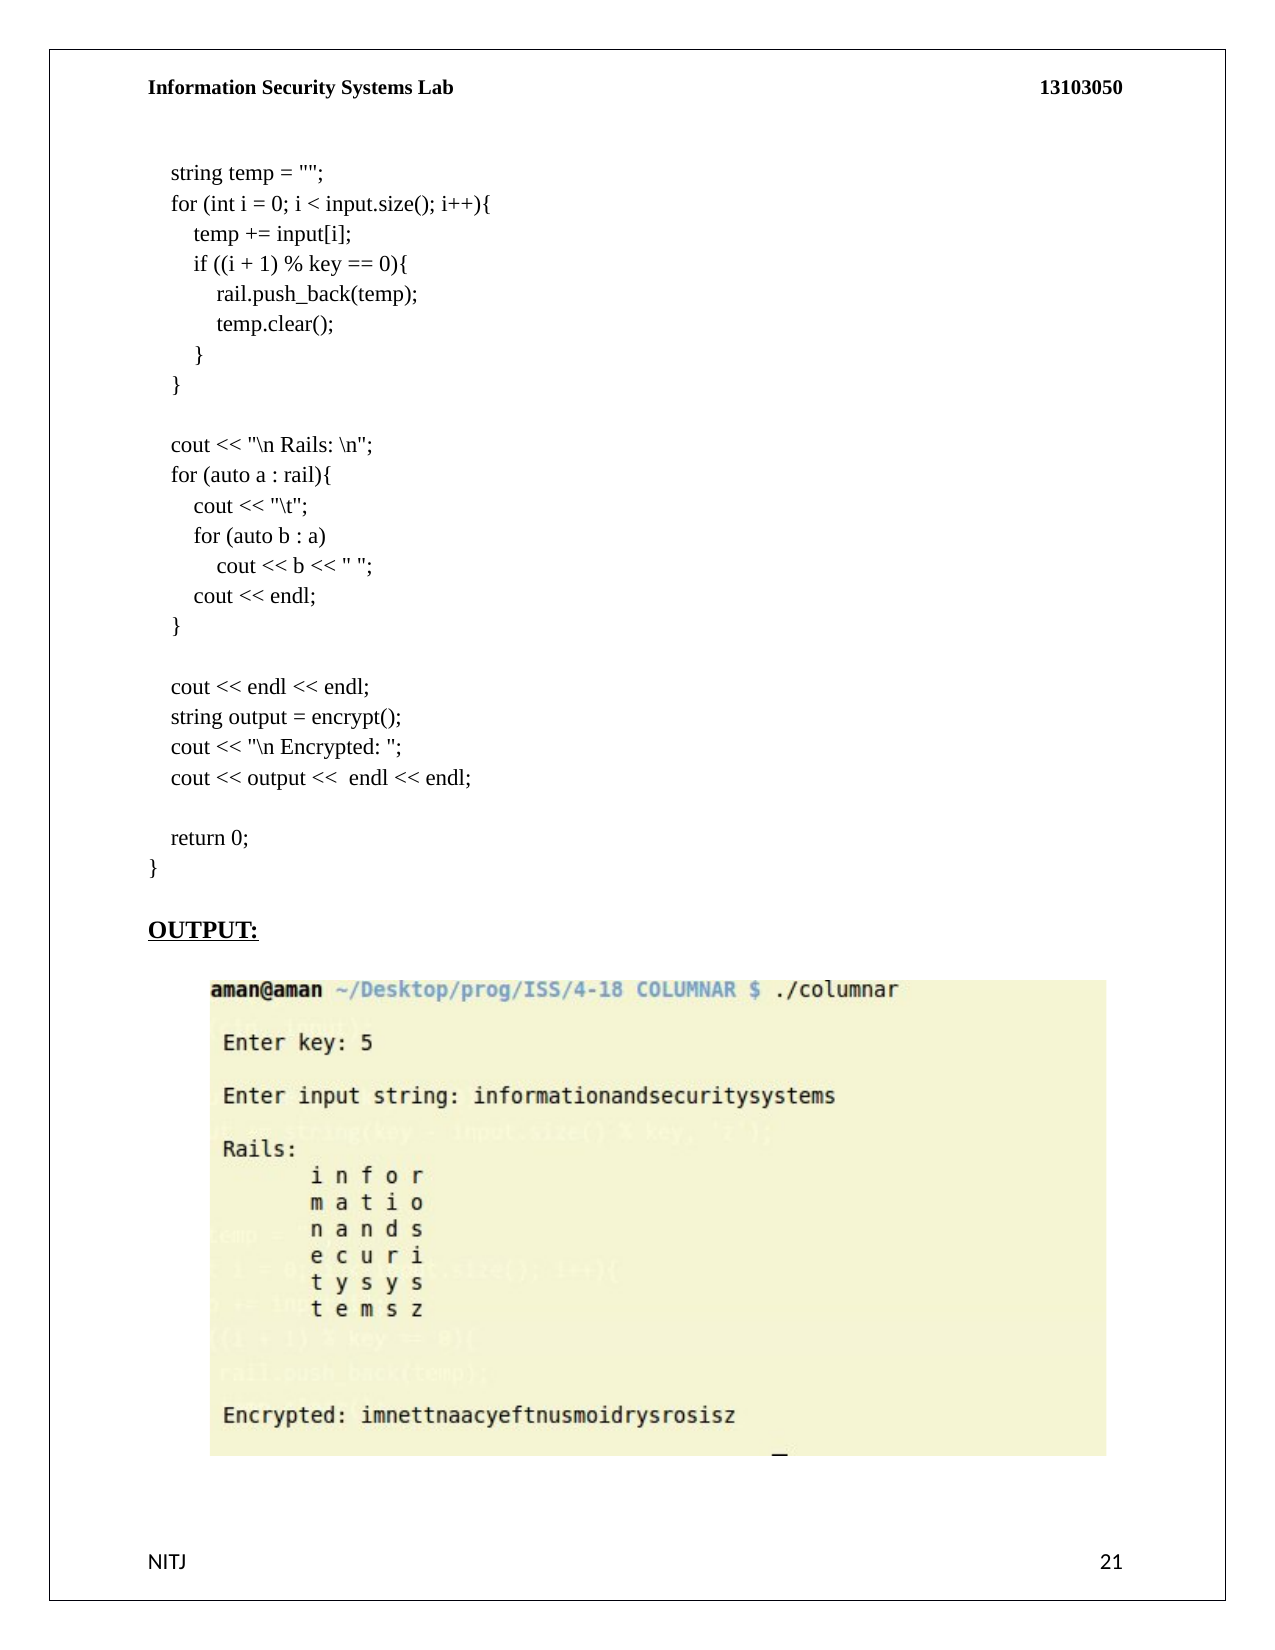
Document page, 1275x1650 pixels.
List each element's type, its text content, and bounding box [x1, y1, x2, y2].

text for (auto a : rail){ [148, 462, 1169, 488]
text } [148, 341, 1169, 367]
text cout << endl << endl; [148, 673, 1169, 699]
text cout << b << " "; [148, 552, 1169, 578]
text cout << "\n Encrypted: "; [148, 733, 1169, 760]
text rail.push_back(temp); [148, 280, 1169, 307]
picture [209, 980, 1107, 1456]
text cout << "\n Rails: \n"; [148, 431, 1169, 458]
text } [148, 613, 1169, 639]
text OUTPUT: [148, 915, 1169, 943]
text if ((i + 1) % key == 0){ [148, 250, 1169, 276]
text } [148, 371, 1169, 397]
text string temp = ""; [148, 159, 1169, 186]
text cout << output << endl << endl; [148, 764, 1169, 790]
text temp.clear(); [148, 311, 1169, 337]
text return 0; [148, 824, 1169, 850]
text temp += input[i]; [148, 220, 1169, 246]
text cout << endl; [148, 582, 1169, 609]
text } [148, 854, 1169, 881]
text for (int i = 0; i < input.size(); i++){ [148, 190, 1169, 216]
text for (auto b : a) [148, 522, 1169, 548]
text cout << "\t"; [148, 492, 1169, 518]
text string output = encrypt(); [148, 703, 1169, 729]
